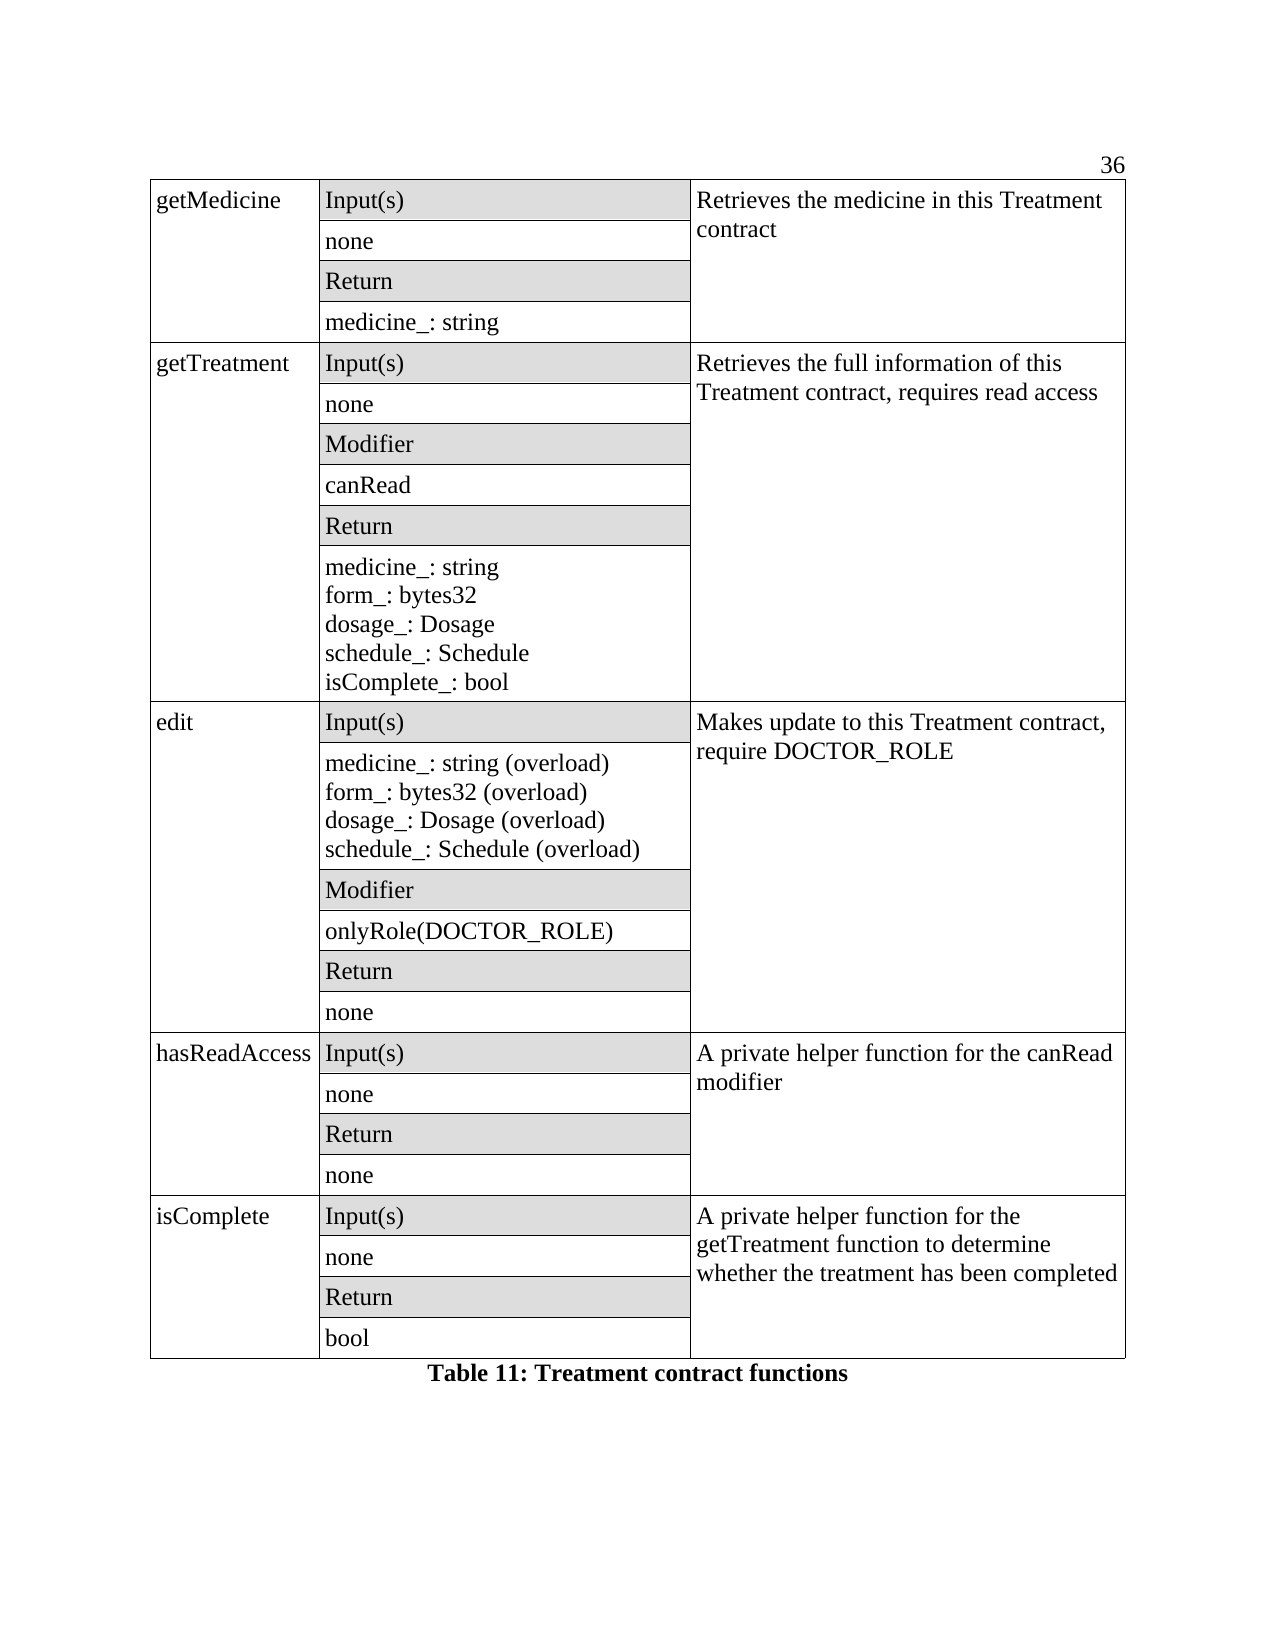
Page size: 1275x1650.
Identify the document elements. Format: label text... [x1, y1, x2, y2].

table_cell Input(s) [320, 1196, 690, 1235]
table_cell none [320, 1236, 690, 1276]
table_cell Retrieves the full information of this Treatment contract, requires read access [691, 343, 1125, 701]
table_cell Input(s) [320, 702, 690, 742]
table_cell getTreatment [151, 343, 319, 701]
table_cell edit [151, 702, 319, 1032]
table_cell Input(s) [320, 180, 690, 219]
table_cell hasReadAccess [151, 1033, 319, 1194]
table_cell Input(s) [320, 1033, 690, 1072]
table_cell Return [320, 1114, 690, 1154]
table_cell A private helper function for the getTreatment function to determine whether the treatment has been completed [691, 1196, 1125, 1357]
table_cell none [320, 1074, 690, 1113]
table_cell none [320, 384, 690, 423]
table_cell canRead [320, 465, 690, 504]
table_cell Return [320, 261, 690, 301]
table_cell Modifier [320, 424, 690, 464]
title Table 11: Treatment contract functions [150, 1359, 1125, 1387]
table_cell A private helper function for the canRead modifier [691, 1033, 1125, 1194]
table_cell none [320, 992, 690, 1032]
table_cell isComplete [151, 1196, 319, 1357]
table_cell onlyRole(DOCTOR_ROLE) [320, 911, 690, 950]
table_cell Return [320, 951, 690, 991]
table_cell Input(s) [320, 343, 690, 382]
table_cell medicine_: string [320, 302, 690, 342]
table_cell Return [320, 1277, 690, 1317]
table_cell Return [320, 506, 690, 545]
table_cell Modifier [320, 870, 690, 909]
table_cell none [320, 221, 690, 260]
table_cell medicine_: string form_: bytes32 dosage_: Dosage schedule_: Schedule isComplete_: bool [320, 546, 690, 701]
table_cell none [320, 1155, 690, 1194]
table_cell Makes update to this Treatment contract, require DOCTOR_ROLE [691, 702, 1125, 1032]
table_cell getMedicine [151, 180, 319, 342]
table_cell Retrieves the medicine in this Treatment contract [691, 180, 1125, 342]
table_cell bool [320, 1318, 690, 1357]
table_cell medicine_: string (overload) form_: bytes32 (overload) dosage_: Dosage (overload) schedule_: Schedule (overload) [320, 743, 690, 869]
